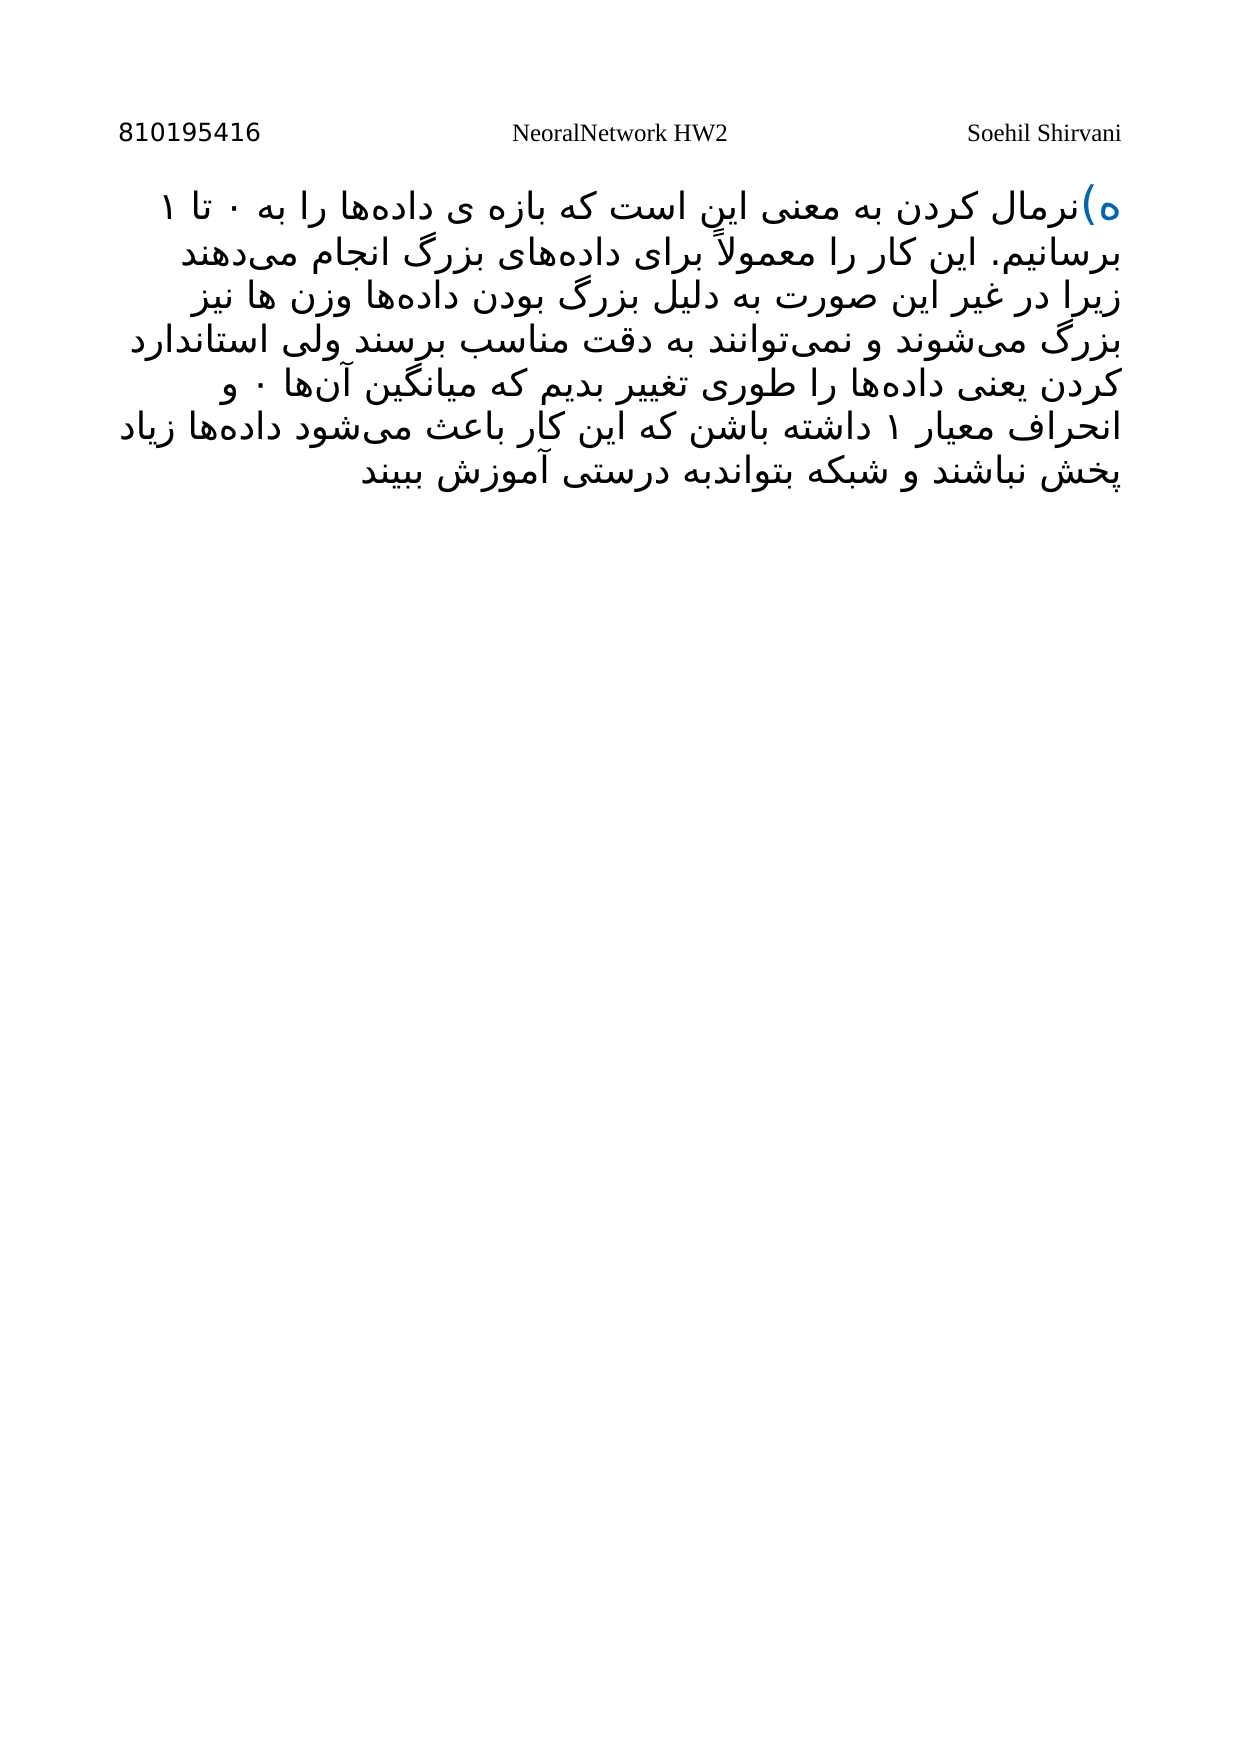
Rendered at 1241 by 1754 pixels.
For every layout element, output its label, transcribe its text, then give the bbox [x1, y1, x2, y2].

text ه)نرمال کردن به معنی این است که بازه ی داده‌ها را به ۰ تا ۱ برسانیم. این کار را معمولاً برای داده‌های بزرگ انجام می‌دهند زیرا در غیر این صورت به دلیل بزرگ بودن داده‌ها وزن ها نیز بزرگ می‌شوند و نمی‌توانند به دقت مناسب برسند ولی استاندارد کردن یعنی داده‌ها را طوری تغییر بدیم که میانگین آن‌ها ۰ و انحراف معیار ۱ داشته باشن که این کار باعث می‌شود داده‌ها زیاد پخش نباشند و شبکه بتواندبه درستی آموزش ببیند [118, 177, 1122, 492]
